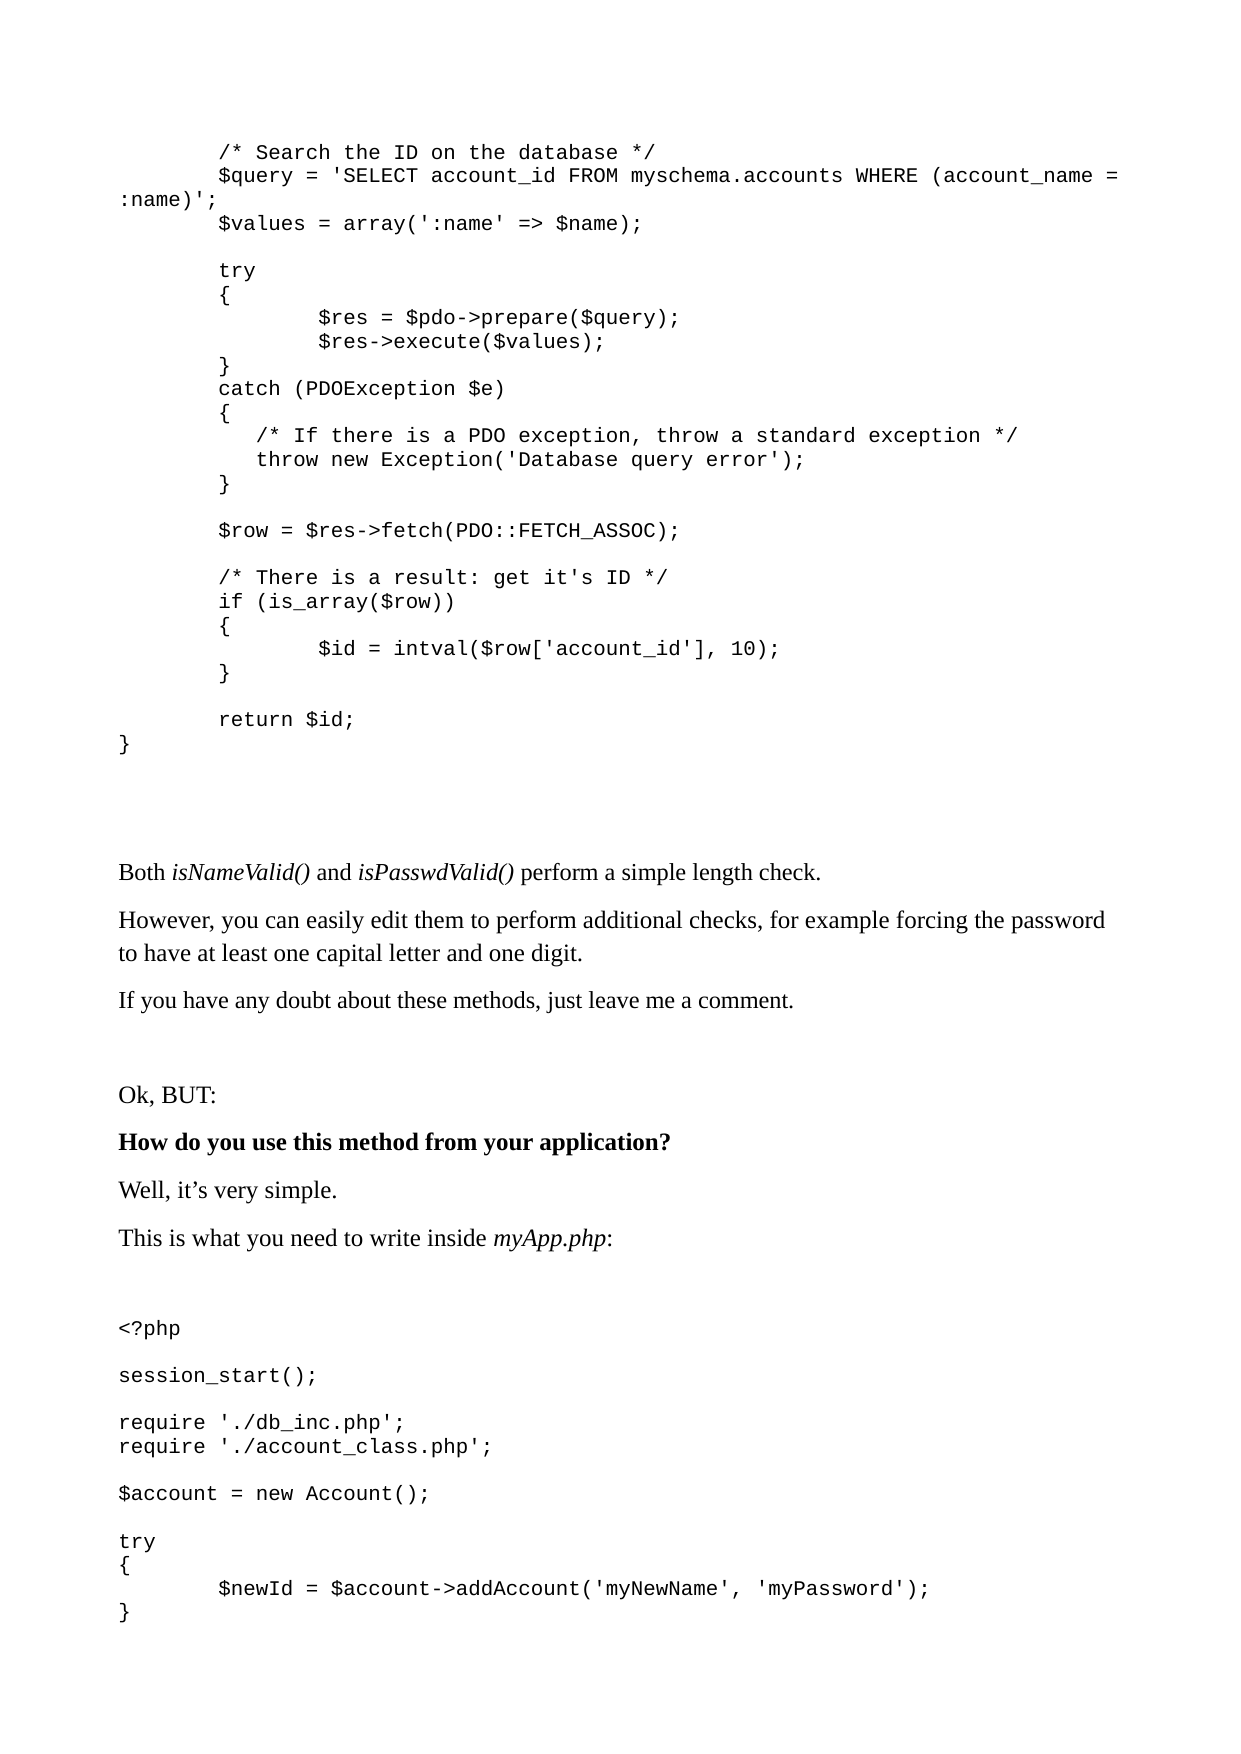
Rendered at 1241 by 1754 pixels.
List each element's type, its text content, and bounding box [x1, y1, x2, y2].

text { [118, 402, 1122, 426]
text Well, it’s very simple. [118, 1175, 1122, 1204]
text { [118, 615, 1122, 638]
text /* There is a result: get it's ID */ [118, 567, 1122, 591]
text $id = intval($row['account_id'], 10); [118, 638, 1122, 662]
text { [118, 284, 1122, 307]
text This is what you need to write inside myApp.php: [118, 1223, 1122, 1251]
text try [118, 260, 1122, 284]
text session_start(); [118, 1365, 1122, 1389]
text Ok, BUT: [118, 1080, 1122, 1108]
text $query = 'SELECT account_id FROM myschema.accounts WHERE (account_name = :name)'; [118, 165, 1122, 213]
text /* Search the ID on the database */ [118, 142, 1122, 165]
text catch (PDOException $e) [118, 378, 1122, 402]
text $account = new Account(); [118, 1483, 1122, 1507]
text if (is_array($row)) [118, 591, 1122, 615]
text $newId = $account->addAccount('myNewName', 'myPassword'); [118, 1578, 1122, 1602]
text $res = $pdo->prepare($query); [118, 307, 1122, 331]
text require './db_inc.php'; [118, 1412, 1122, 1436]
text <?php [118, 1318, 1122, 1341]
text require './account_class.php'; [118, 1436, 1122, 1460]
text $res->execute($values); [118, 331, 1122, 354]
text $values = array(':name' => $name); [118, 213, 1122, 236]
text return $id; [118, 709, 1122, 733]
text } [118, 662, 1122, 686]
text } [118, 473, 1122, 496]
text How do you use this method from your application? [118, 1127, 1122, 1156]
text } [118, 1602, 1122, 1625]
text { [118, 1554, 1122, 1578]
text try [118, 1531, 1122, 1554]
text } [118, 733, 1122, 757]
text } [118, 354, 1122, 378]
text However, you can easily edit them to perform additional checks, for example forcing the password to have at least one capital letter and one digit. [118, 905, 1122, 967]
text throw new Exception('Database query error'); [118, 449, 1122, 473]
text If you have any doubt about these methods, just leave me a comment. [118, 986, 1122, 1013]
text Both isNameValid() and isPasswdValid() perform a simple length check. [118, 857, 1122, 886]
text $row = $res->fetch(PDO::FETCH_ASSOC); [118, 520, 1122, 544]
text /* If there is a PDO exception, throw a standard exception */ [118, 426, 1122, 449]
